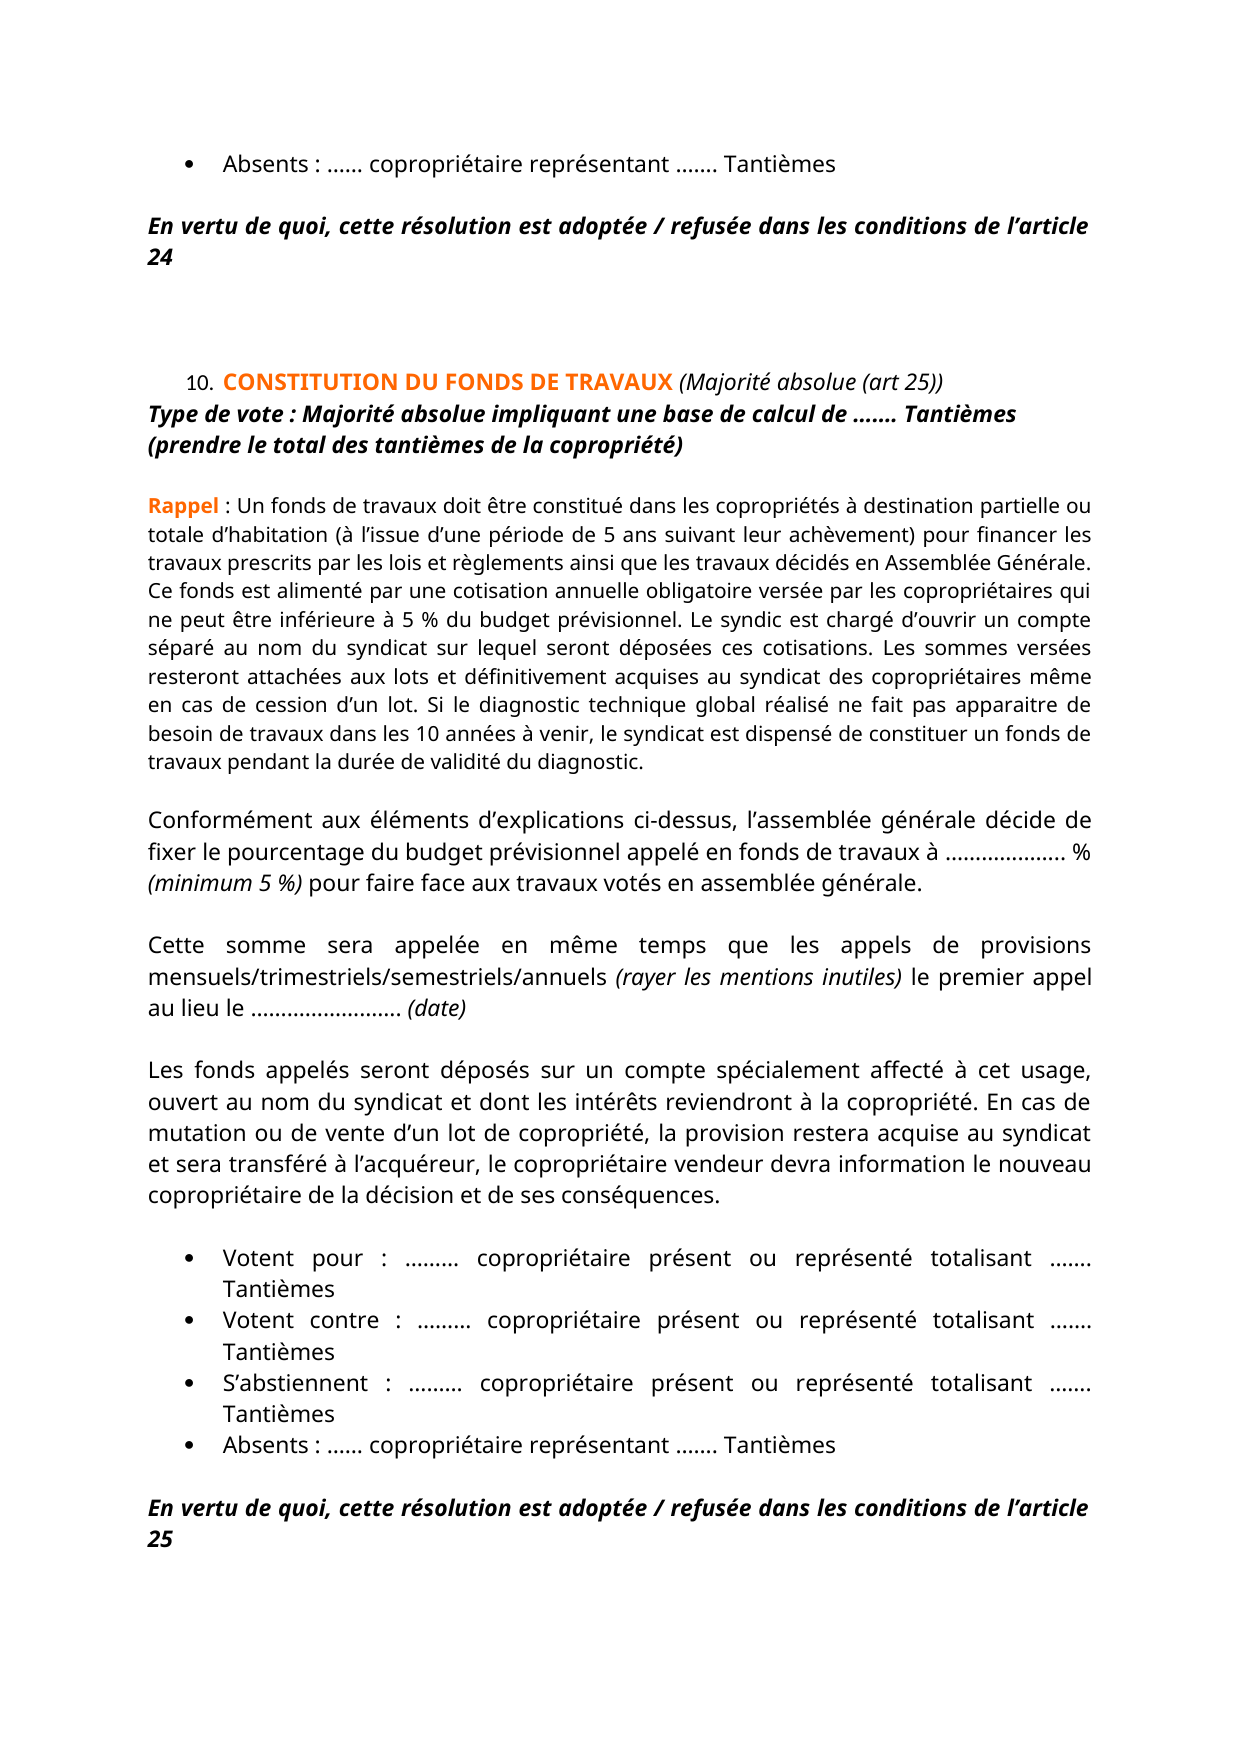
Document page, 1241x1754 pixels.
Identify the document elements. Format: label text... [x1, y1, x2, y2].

text Conformément aux éléments d’explications ci-dessus, l’assemblée générale décide de fixer le pourcentage du budget prévisionnel appelé en fonds de travaux à ……………….. % (minimum 5 %) pour faire face aux travaux votés en assemblée générale. [148, 804, 1093, 898]
list Votent pour : ……… copropriétaire présent ou représenté totalisant ……. Tantièmes [185, 1242, 1093, 1304]
text En vertu de quoi, cette résolution est adoptée / refusée dans les conditions de l’article 24 [148, 210, 1093, 273]
text Type de vote : Majorité absolue impliquant une base de calcul de ……. Tantièmes (prendre le total des tantièmes de la copropriété) [148, 398, 1093, 460]
list Absents : …… copropriétaire représentant ……. Tantièmes [185, 148, 1093, 179]
list CONSTITUTION DU FONDS DE TRAVAUX (Majorité absolue (art 25)) [185, 366, 1093, 398]
list Votent contre : ……… copropriétaire présent ou représenté totalisant ……. Tantièmes [185, 1304, 1093, 1367]
text En vertu de quoi, cette résolution est adoptée / refusée dans les conditions de l’article 25 [148, 1492, 1093, 1554]
text Rappel : Un fonds de travaux doit être constitué dans les copropriétés à destination partielle ou totale d’habitation (à l’issue d’une période de 5 ans suivant leur achèvement) pour financer les travaux prescrits par les lois et règlements ainsi que les travaux décidés en Assemblée Générale. Ce fonds est alimenté par une cotisation annuelle obligatoire versée par les copropriétaires qui ne peut être inférieure à 5 % du budget prévisionnel. Le syndic est chargé d’ouvrir un compte séparé au nom du syndicat sur lequel seront déposées ces cotisations. Les sommes versées resteront attachées aux lots et définitivement acquises au syndicat des copropriétaires même en cas de cession d’un lot. Si le diagnostic technique global réalisé ne fait pas apparaitre de besoin de travaux dans les 10 années à venir, le syndicat est dispensé de constituer un fonds de travaux pendant la durée de validité du diagnostic. [148, 491, 1093, 776]
list S’abstiennent : ……… copropriétaire présent ou représenté totalisant ……. Tantièmes [185, 1367, 1093, 1429]
text Les fonds appelés seront déposés sur un compte spécialement affecté à cet usage, ouvert au nom du syndicat et dont les intérêts reviendront à la copropriété. En cas de mutation ou de vente d’un lot de copropriété, la provision restera acquise au syndicat et sera transféré à l’acquéreur, le copropriétaire vendeur devra information le nouveau copropriétaire de la décision et de ses conséquences. [148, 1054, 1093, 1210]
list Absents : …… copropriétaire représentant ……. Tantièmes [185, 1429, 1093, 1460]
text Cette somme sera appelée en même temps que les appels de provisions mensuels/trimestriels/semestriels/annuels (rayer les mentions inutiles) le premier appel au lieu le ……………………. (date) [148, 929, 1093, 1023]
